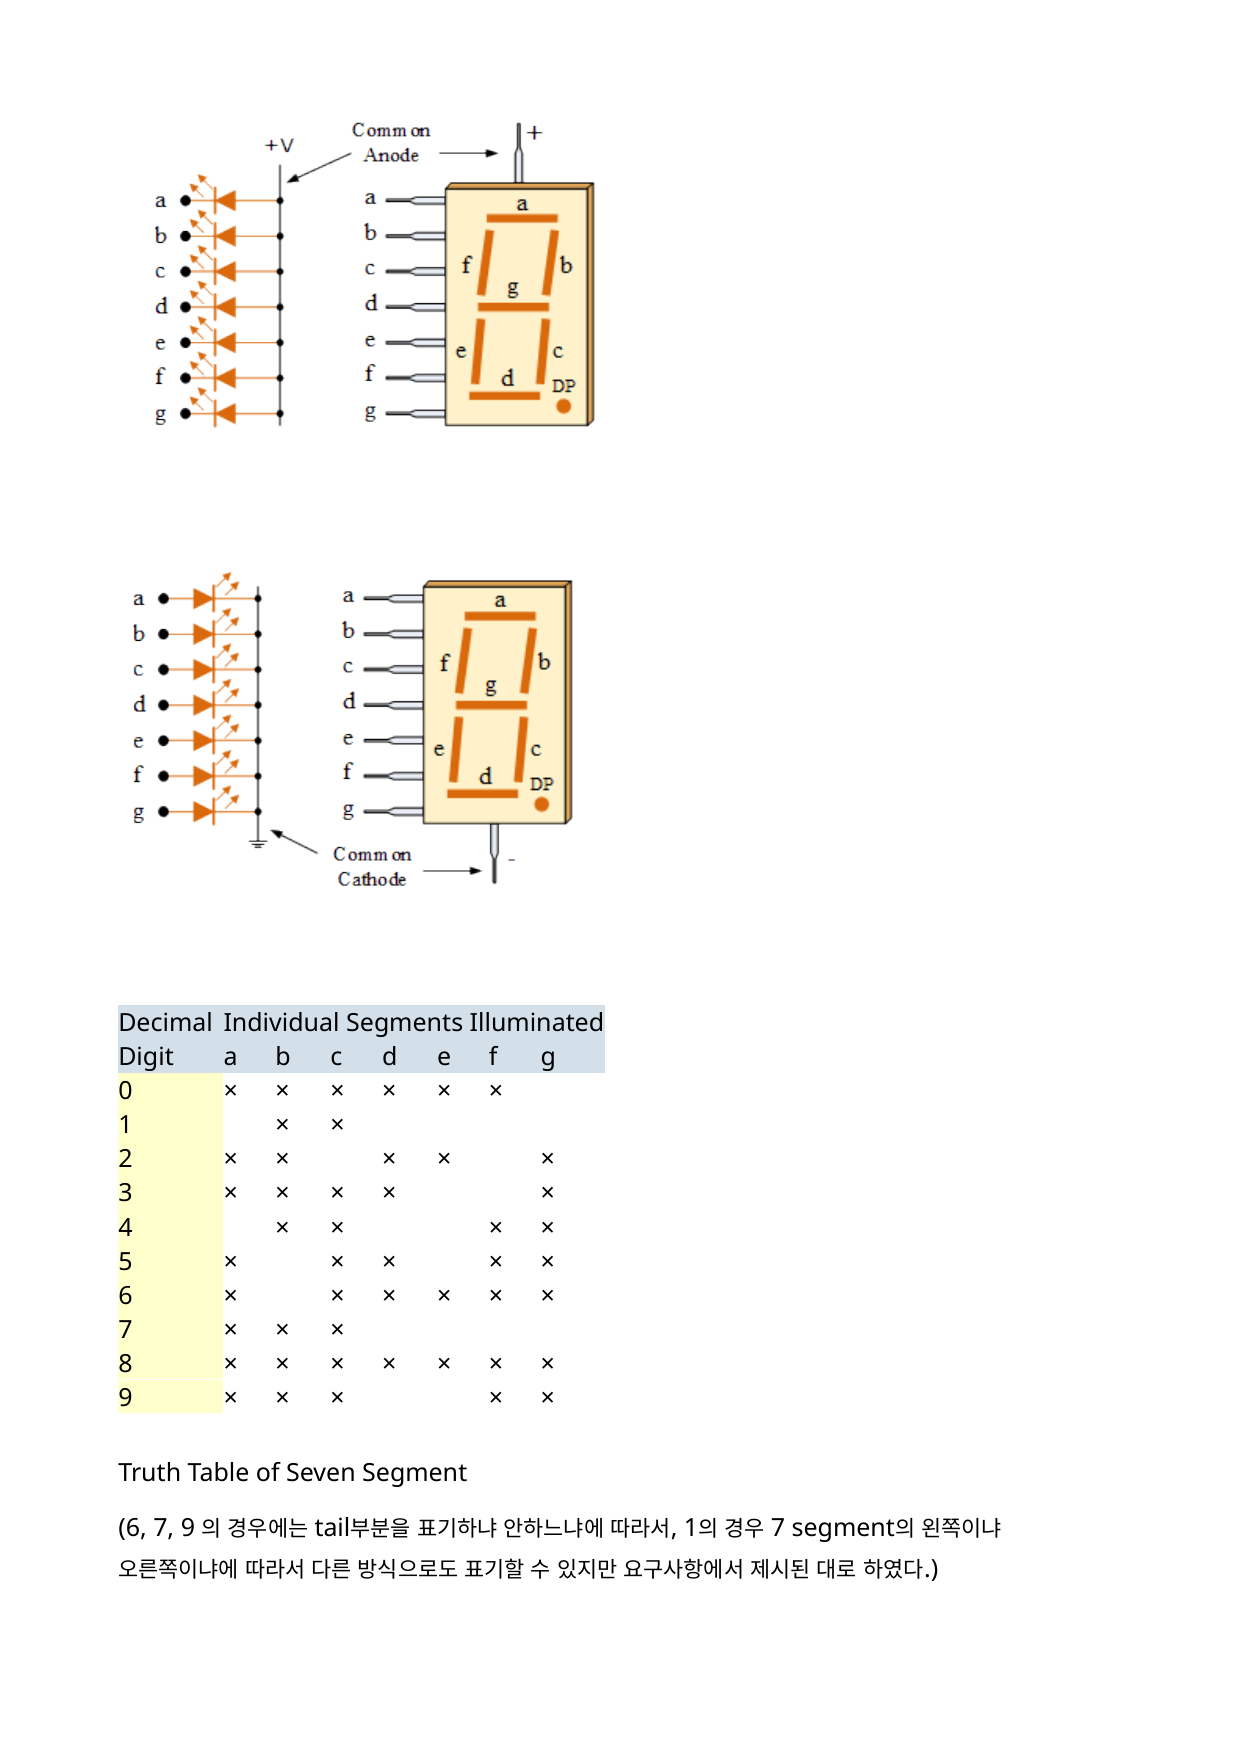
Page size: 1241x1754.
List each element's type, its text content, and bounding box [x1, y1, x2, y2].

table_cell × [330, 1209, 382, 1243]
table_cell × [489, 1345, 540, 1379]
table_cell × [330, 1380, 382, 1413]
table_cell e [437, 1039, 489, 1073]
table_cell g [540, 1039, 605, 1073]
table_cell × [223, 1380, 275, 1413]
table_cell × [330, 1345, 382, 1379]
table_cell [437, 1243, 489, 1277]
table_cell × [330, 1311, 382, 1345]
table_cell [540, 1073, 605, 1107]
table_cell × [223, 1345, 275, 1379]
table_cell × [223, 1243, 275, 1277]
table_cell b [275, 1039, 330, 1073]
table_cell 8 [118, 1345, 223, 1379]
table_cell × [382, 1175, 437, 1209]
table_cell × [437, 1141, 489, 1175]
table_cell × [330, 1175, 382, 1209]
table_cell 2 [118, 1141, 223, 1175]
table_cell [437, 1107, 489, 1141]
table_cell [437, 1175, 489, 1209]
table_cell [382, 1107, 437, 1141]
table_cell × [275, 1311, 330, 1345]
picture [155, 115, 595, 430]
table_cell 9 [118, 1380, 223, 1413]
table_cell [223, 1209, 275, 1243]
table_cell × [223, 1175, 275, 1209]
table_cell [540, 1311, 605, 1345]
table_cell [223, 1107, 275, 1141]
table_cell × [275, 1175, 330, 1209]
table_cell × [275, 1209, 330, 1243]
table_cell [275, 1243, 330, 1277]
table_cell × [540, 1175, 605, 1209]
table_cell × [330, 1277, 382, 1311]
table_cell × [382, 1277, 437, 1311]
text (6, 7, 9 의 경우에는 tail부분을 표기하냐 안하느냐에 따라서, 1의 경우 7 segment의 왼쪽이냐 오른쪽이냐에 따라서 다른 방식으로도 표기할 수 있지만 요구사항에서 제시된 대로 하였다.) [118, 1510, 1122, 1585]
table_cell × [489, 1209, 540, 1243]
table_cell [382, 1209, 437, 1243]
table_cell [437, 1380, 489, 1413]
table_cell [540, 1107, 605, 1141]
table_cell [382, 1380, 437, 1413]
table_cell [437, 1311, 489, 1345]
table_cell × [437, 1277, 489, 1311]
table_cell 0 [118, 1073, 223, 1107]
table_cell × [223, 1141, 275, 1175]
table_cell × [489, 1380, 540, 1413]
table_cell × [382, 1345, 437, 1379]
table_cell × [382, 1243, 437, 1277]
table_cell 7 [118, 1311, 223, 1345]
table_cell × [540, 1277, 605, 1311]
table_cell d [382, 1039, 437, 1073]
table_cell [382, 1311, 437, 1345]
picture [133, 571, 573, 894]
table_cell f [489, 1039, 540, 1073]
table_cell × [223, 1277, 275, 1311]
table_cell × [540, 1380, 605, 1413]
table_cell × [437, 1345, 489, 1379]
table_cell × [330, 1107, 382, 1141]
table_cell × [275, 1073, 330, 1107]
table_cell 3 [118, 1175, 223, 1209]
table_cell × [540, 1243, 605, 1277]
table_cell × [540, 1345, 605, 1379]
table_cell 1 [118, 1107, 223, 1141]
table_cell × [382, 1073, 437, 1107]
table_header Individual Segments Illuminated [223, 1005, 605, 1039]
table_cell [489, 1311, 540, 1345]
table_cell × [330, 1243, 382, 1277]
table_cell a [223, 1039, 275, 1073]
table_cell 4 [118, 1209, 223, 1243]
table_cell [489, 1141, 540, 1175]
table_cell × [330, 1073, 382, 1107]
table_cell 6 [118, 1277, 223, 1311]
table_cell [275, 1277, 330, 1311]
table_cell × [275, 1107, 330, 1141]
table_cell [489, 1175, 540, 1209]
text Truth Table of Seven Segment [118, 1413, 1122, 1488]
table_cell × [275, 1345, 330, 1379]
table_cell × [540, 1209, 605, 1243]
table_cell × [489, 1243, 540, 1277]
table_cell × [382, 1141, 437, 1175]
table_cell × [489, 1277, 540, 1311]
table_cell × [540, 1141, 605, 1175]
table_cell × [437, 1073, 489, 1107]
table_cell × [223, 1311, 275, 1345]
table_cell 5 [118, 1243, 223, 1277]
table_cell × [275, 1141, 330, 1175]
table_cell [330, 1141, 382, 1175]
table_cell [489, 1107, 540, 1141]
table_header Decimal Digit [118, 1005, 223, 1039]
table_cell × [275, 1380, 330, 1413]
table_cell [437, 1209, 489, 1243]
table_cell × [223, 1073, 275, 1107]
table_cell × [489, 1073, 540, 1107]
table_cell c [330, 1039, 382, 1073]
